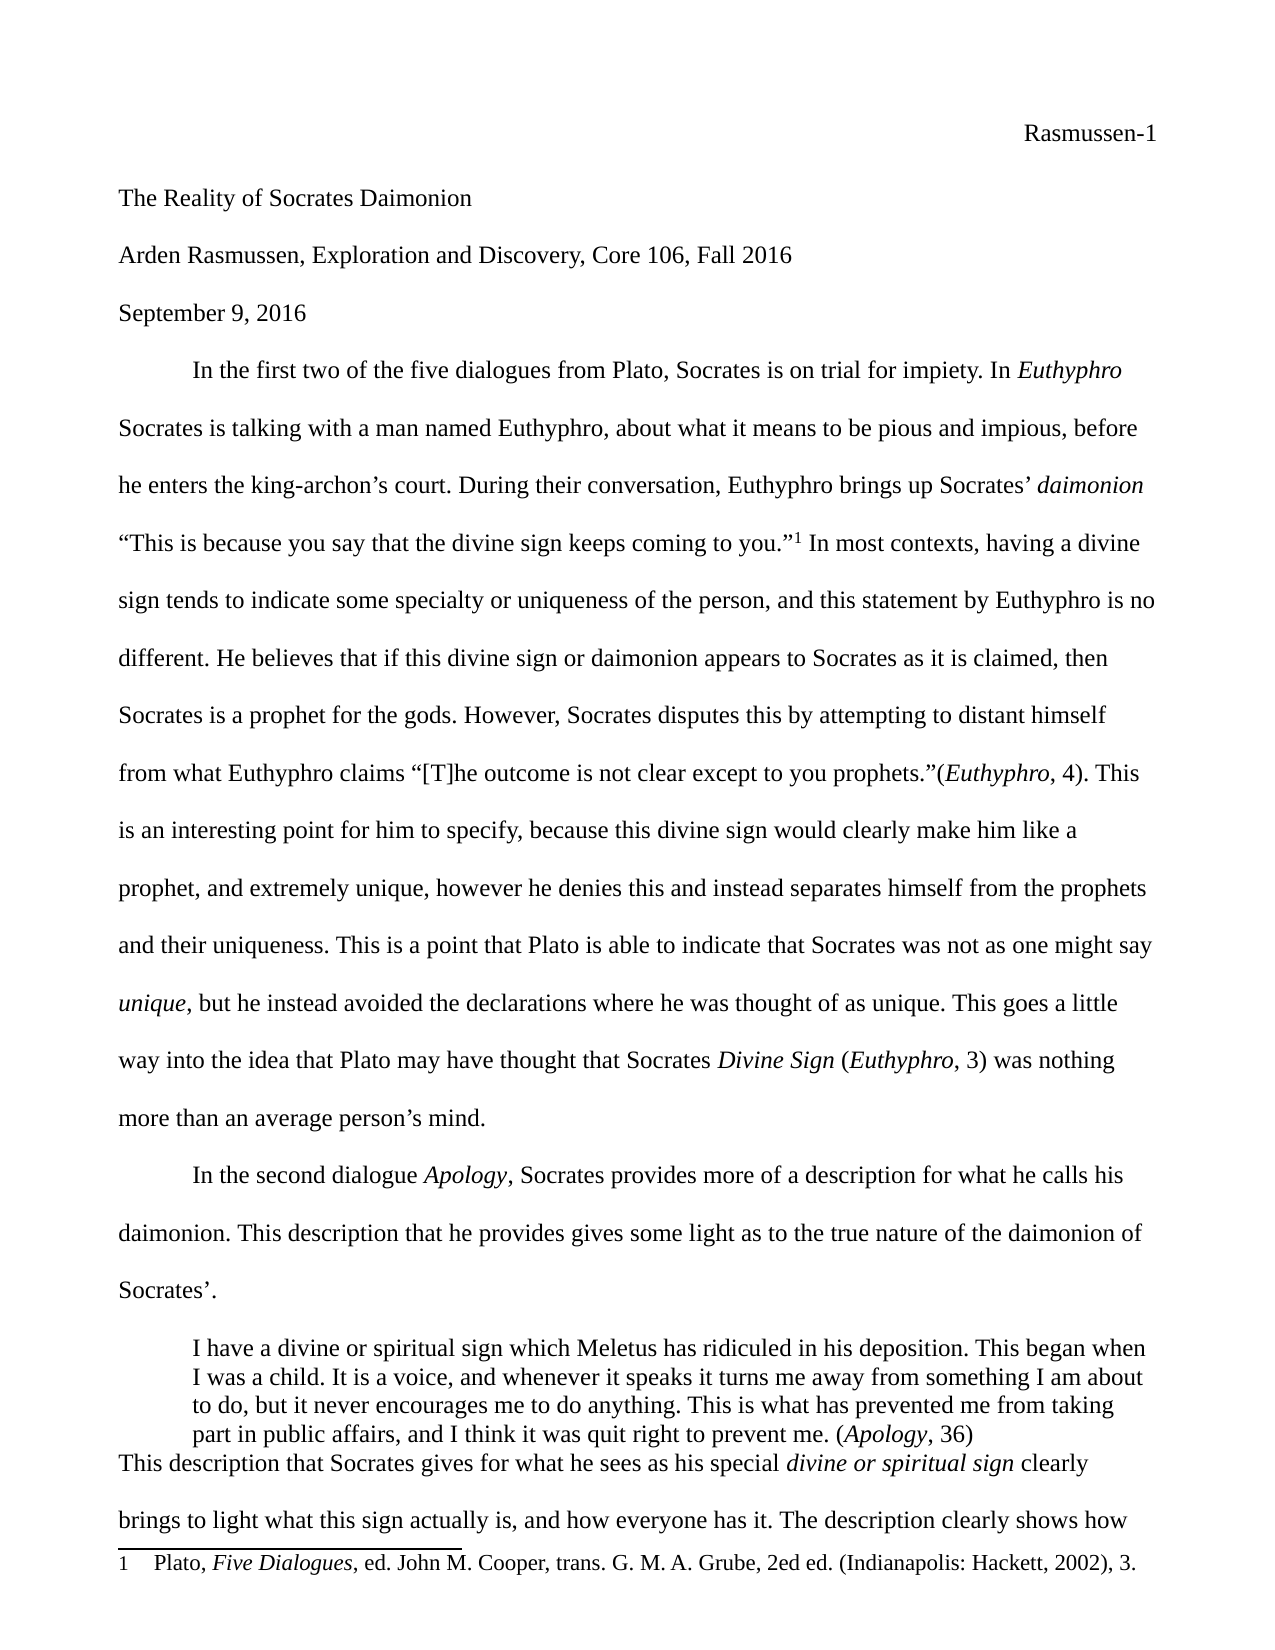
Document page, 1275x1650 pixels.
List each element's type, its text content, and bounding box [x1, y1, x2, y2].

text The Reality of Socrates Daimonion [118, 183, 1157, 212]
text September 9, 2016 [118, 298, 1157, 327]
text Plato, Five Dialogues, ed. John M. Cooper, trans. G. M. A. Grube, 2ed ed. (Indianapolis: Hackett, 2002), 3. [118, 1549, 1157, 1575]
text I have a divine or spiritual sign which Meletus has ridiculed in his deposition. This began when I was a child. It is a voice, and whenever it speaks it turns me away from something I am about to do, but it never encourages me to do anything. This is what has prevented me from taking part in public affairs, and I think it was quit right to prevent me. (Apology, 36) [118, 1333, 1157, 1448]
text In the second dialogue Apology, Socrates provides more of a description for what he calls his daimonion. This description that he provides gives some light as to the true nature of the daimonion of Socrates’. [118, 1160, 1157, 1304]
text In the first two of the five dialogues from Plato, Socrates is on trial for impiety. In Euthyphro Socrates is talking with a man named Euthyphro, about what it means to be pious and impious, before he enters the king-archon’s court. During their conversation, Euthyphro brings up Socrates’ daimonion “This is because you say that the divine sign keeps coming to you.” In most contexts, having a divine sign tends to indicate some specialty or uniqueness of the person, and this statement by Euthyphro is no different. He believes that if this divine sign or daimonion appears to Socrates as it is claimed, then Socrates is a prophet for the gods. However, Socrates disputes this by attempting to distant himself from what Euthyphro claims “[T]he outcome is not clear except to you prophets.”(Euthyphro, 4). This is an interesting point for him to specify, because this divine sign would clearly make him like a prophet, and extremely unique, however he denies this and instead separates himself from the prophets and their uniqueness. This is a point that Plato is able to indicate that Socrates was not as one might say unique, but he instead avoided the declarations where he was thought of as unique. This goes a little way into the idea that Plato may have thought that Socrates Divine Sign (Euthyphro, 3) was nothing more than an average person’s mind. [118, 355, 1157, 1132]
text Arden Rasmussen, Exploration and Discovery, Core 106, Fall 2016 [118, 240, 1157, 269]
text This description that Socrates gives for what he sees as his special divine or spiritual sign clearly brings to light what this sign actually is, and how everyone has it. The description clearly shows how [118, 1448, 1157, 1534]
